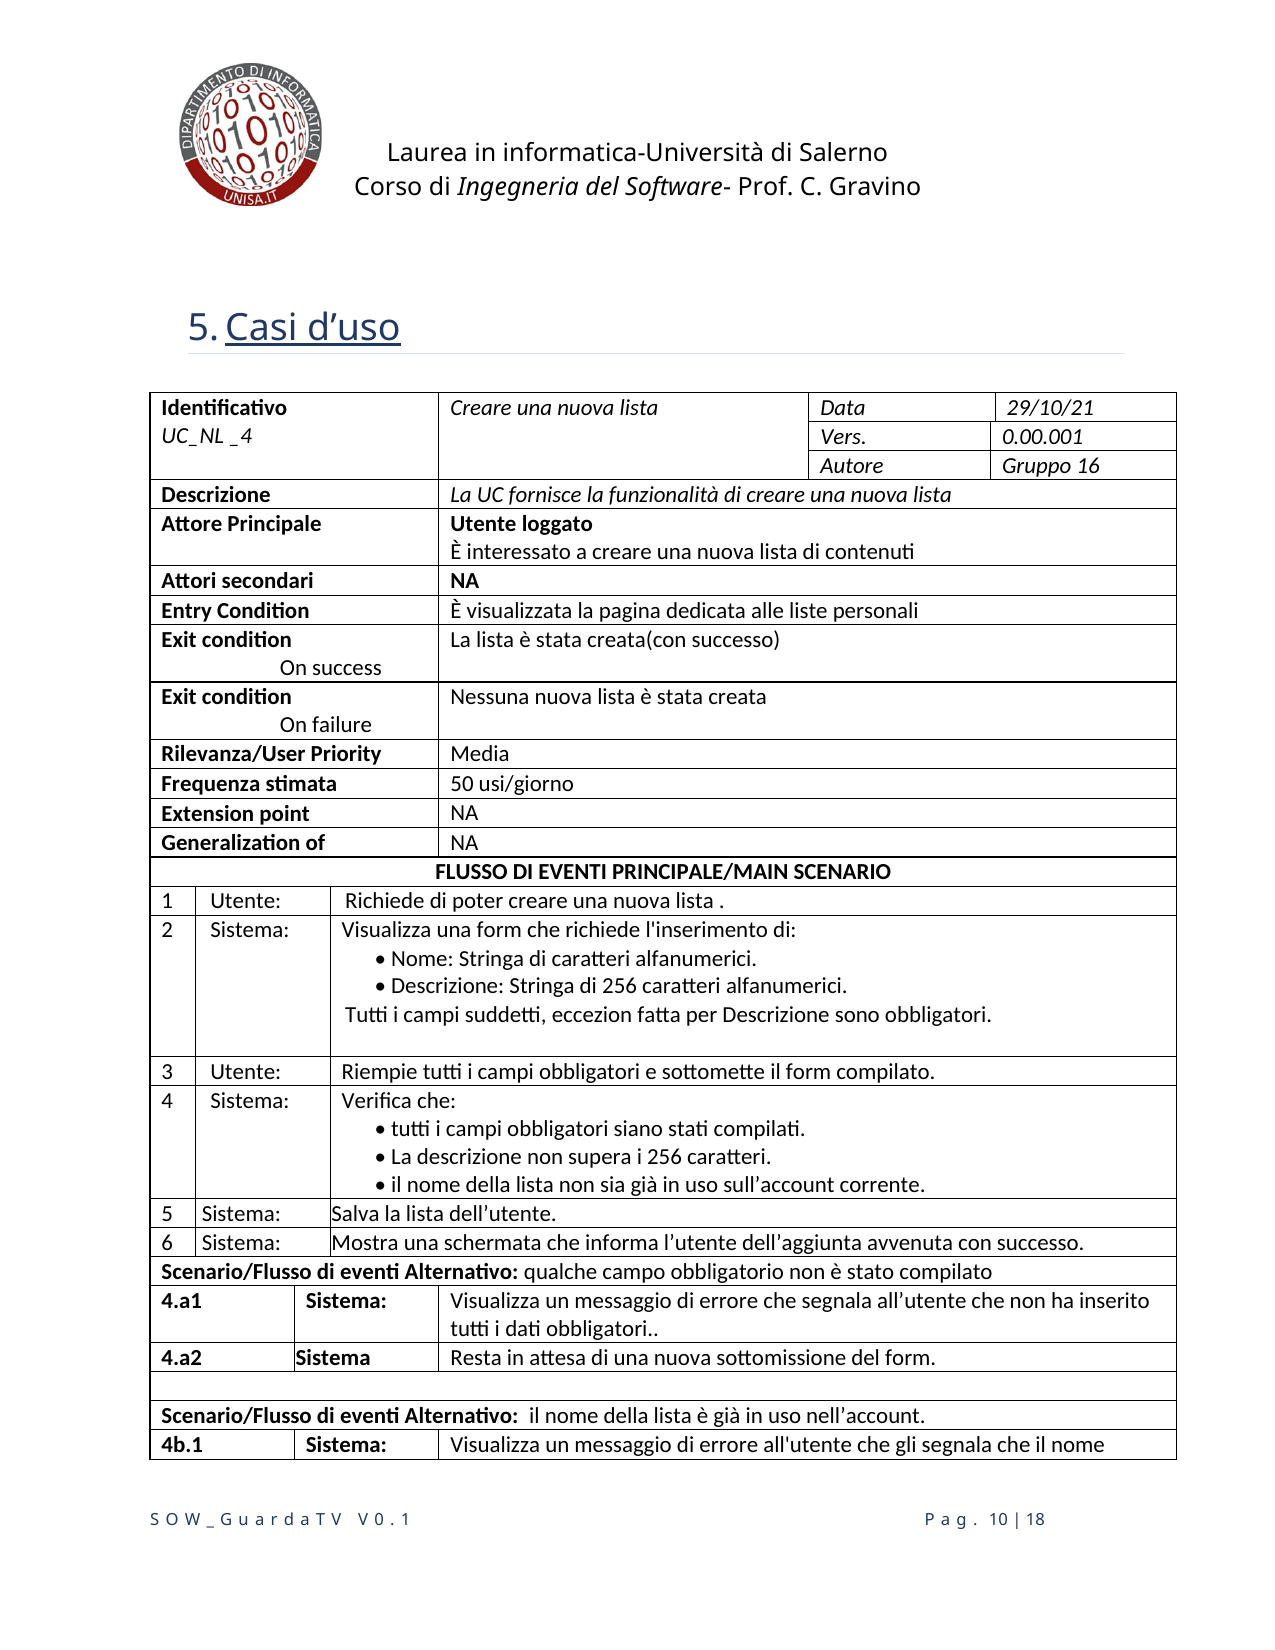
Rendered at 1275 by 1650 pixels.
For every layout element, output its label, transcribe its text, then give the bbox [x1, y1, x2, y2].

table_cell Sistema: [196, 1228, 330, 1256]
table_cell Attori secondari [151, 566, 438, 595]
table_cell Sistema: [196, 1086, 330, 1198]
table_cell Descrizione [151, 480, 438, 508]
table_cell 4.a1 [151, 1286, 294, 1342]
table_cell Sistema: [295, 1286, 438, 1342]
table_cell Sistema: [196, 916, 330, 1056]
table_cell Sistema: [196, 1199, 330, 1227]
table_cell [151, 1372, 1176, 1400]
table_header 29/10/21 [996, 393, 1176, 421]
list Casi d’uso [187, 300, 1125, 354]
table_cell Exit condition On failure [151, 683, 438, 738]
table_cell Scenario/Flusso di eventi Alternativo: il nome della lista è già in uso nell’account. [151, 1401, 1176, 1429]
table_cell La UC fornisce la funzionalità di creare una nuova lista [439, 480, 1176, 508]
table_cell Utente: [196, 1057, 330, 1085]
table_cell La lista è stata creata(con successo) [439, 625, 1176, 681]
table_cell Utente: [196, 887, 330, 914]
table_cell Nessuna nuova lista è stata creata [439, 683, 1176, 738]
table_cell Sistema [295, 1343, 438, 1371]
table_cell 5 [151, 1199, 195, 1227]
table_cell Entry Condition [151, 596, 438, 624]
table_cell Frequenza stimata [151, 769, 438, 797]
table_cell NA [439, 799, 1176, 827]
table_header Identificativo UC_NL _4 [151, 393, 438, 479]
table_cell Attore Principale [151, 509, 438, 565]
table_cell Visualizza un messaggio di errore che segnala all’utente che non ha inserito tutti i dati obbligatori.. [439, 1286, 1176, 1342]
table_cell Flusso di Eventi Principale/Main Scenario [151, 858, 1176, 886]
table_cell Media [439, 740, 1176, 768]
table_cell Utente loggato È interessato a creare una nuova lista di contenuti [439, 509, 1176, 565]
table_cell 4b.1 [151, 1430, 294, 1458]
table_cell Autore [809, 451, 990, 479]
table_cell 50 usi/giorno [439, 769, 1176, 797]
table_cell Verifica che: • tutti i campi obbligatori siano stati compilati. • La descrizione non supera i 256 caratteri. • il nome della lista non sia già in uso sull’account corrente. [331, 1086, 1176, 1198]
table_cell Rilevanza/User Priority [151, 740, 438, 768]
table_cell Visualizza un messaggio di errore all'utente che gli segnala che il nome [439, 1430, 1176, 1458]
table_cell 0.00.001 [991, 422, 1176, 450]
table_cell 2 [151, 916, 195, 1056]
table_cell Resta in attesa di una nuova sottomissione del form. [439, 1343, 1176, 1371]
table_cell Gruppo 16 [991, 451, 1176, 479]
table_cell Mostra una schermata che informa l’utente dell’aggiunta avvenuta con successo. [331, 1228, 1176, 1256]
table_cell 4 [151, 1086, 195, 1198]
table_cell Richiede di poter creare una nuova lista . [331, 887, 1176, 914]
table_cell È visualizzata la pagina dedicata alle liste personali [439, 596, 1176, 624]
table_header Data [809, 393, 995, 421]
table_cell NA [439, 828, 1176, 856]
table_cell Extension point [151, 799, 438, 827]
table_cell NA [439, 566, 1176, 595]
table_cell Vers. [809, 422, 990, 450]
table_cell Generalization of [151, 828, 438, 856]
table_cell 4.a2 [151, 1343, 294, 1371]
table_cell Exit condition On success [151, 625, 438, 681]
table_cell 3 [151, 1057, 195, 1085]
table_cell 1 [151, 887, 195, 914]
table_cell Scenario/Flusso di eventi Alternativo: qualche campo obbligatorio non è stato compilato [151, 1257, 1176, 1285]
table_cell Visualizza una form che richiede l'inserimento di: • Nome: Stringa di caratteri alfanumerici. • Descrizione: Stringa di 256 caratteri alfanumerici. Tutti i campi suddetti, eccezion fatta per Descrizione sono obbligatori. [331, 916, 1176, 1056]
table_cell Salva la lista dell’utente. [331, 1199, 1176, 1227]
table_cell 6 [151, 1228, 195, 1256]
table_header Creare una nuova lista [439, 393, 808, 479]
table_cell Sistema: [295, 1430, 438, 1458]
table_cell Riempie tutti i campi obbligatori e sottomette il form compilato. [331, 1057, 1176, 1085]
